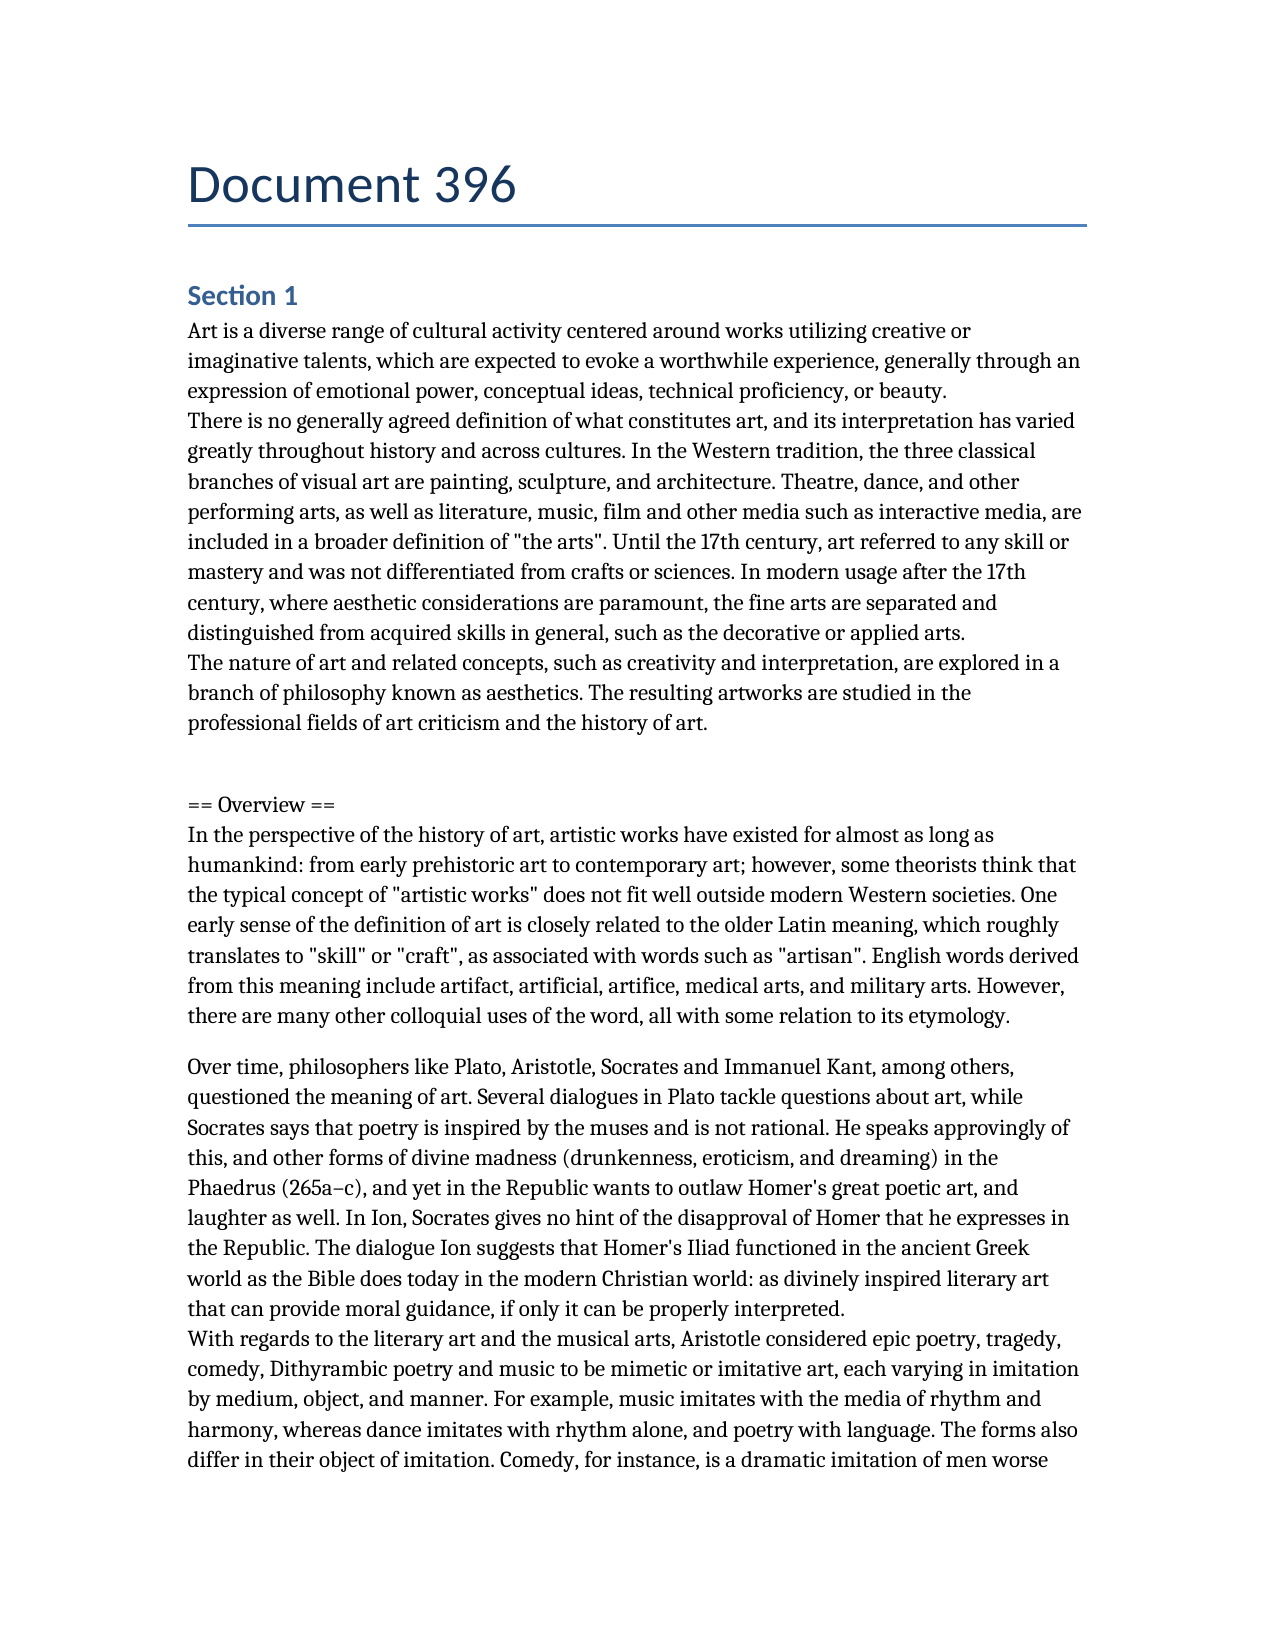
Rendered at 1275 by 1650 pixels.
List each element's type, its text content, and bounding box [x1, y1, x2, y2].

title Document 396 [187, 150, 1087, 227]
text == Overview == In the perspective of the history of art, artistic works have existed for almost as long as humankind: from early prehistoric art to contemporary art; however, some theorists think that the typical concept of "artistic works" does not fit well outside modern Western societies. One early sense of the definition of art is closely related to the older Latin meaning, which roughly translates to "skill" or "craft", as associated with words such as "artisan". English words derived from this meaning include artifact, artificial, artifice, medical arts, and military arts. However, there are many other colloquial uses of the word, all with some relation to its etymology. [187, 761, 1087, 1029]
subtitle Section 1 [187, 277, 1087, 312]
text Over time, philosophers like Plato, Aristotle, Socrates and Immanuel Kant, among others, questioned the meaning of art. Several dialogues in Plato tackle questions about art, while Socrates says that poetry is inspired by the muses and is not rational. He speaks approvingly of this, and other forms of divine madness (drunkenness, eroticism, and dreaming) in the Phaedrus (265a–c), and yet in the Republic wants to outlaw Homer's great poetic art, and laughter as well. In Ion, Socrates gives no hint of the disapproval of Homer that he expresses in the Republic. The dialogue Ion suggests that Homer's Iliad functioned in the ancient Greek world as the Bible does today in the modern Christian world: as divinely inspired literary art that can provide moral guidance, if only it can be properly interpreted. With regards to the literary art and the musical arts, Aristotle considered epic poetry, tragedy, comedy, Dithyrambic poetry and music to be mimetic or imitative art, each varying in imitation by medium, object, and manner. For example, music imitates with the media of rhythm and harmony, whereas dance imitates with rhythm alone, and poetry with language. The forms also differ in their object of imitation. Comedy, for instance, is a dramatic imitation of men worse [187, 1054, 1087, 1473]
text Art is a diverse range of cultural activity centered around works utilizing creative or imaginative talents, which are expected to evoke a worthwhile experience, generally through an expression of emotional power, conceptual ideas, technical proficiency, or beauty. There is no generally agreed definition of what constitutes art, and its interpretation has varied greatly throughout history and across cultures. In the Western tradition, the three classical branches of visual art are painting, sculpture, and architecture. Theatre, dance, and other performing arts, as well as literature, music, film and other media such as interactive media, are included in a broader definition of "the arts". Until the 17th century, art referred to any skill or mastery and was not differentiated from crafts or sciences. In modern usage after the 17th century, where aesthetic considerations are paramount, the fine arts are separated and distinguished from acquired skills in general, such as the decorative or applied arts. The nature of art and related concepts, such as creativity and interpretation, are explored in a branch of philosophy known as aesthetics. The resulting artworks are studied in the professional fields of art criticism and the history of art. [187, 317, 1087, 737]
